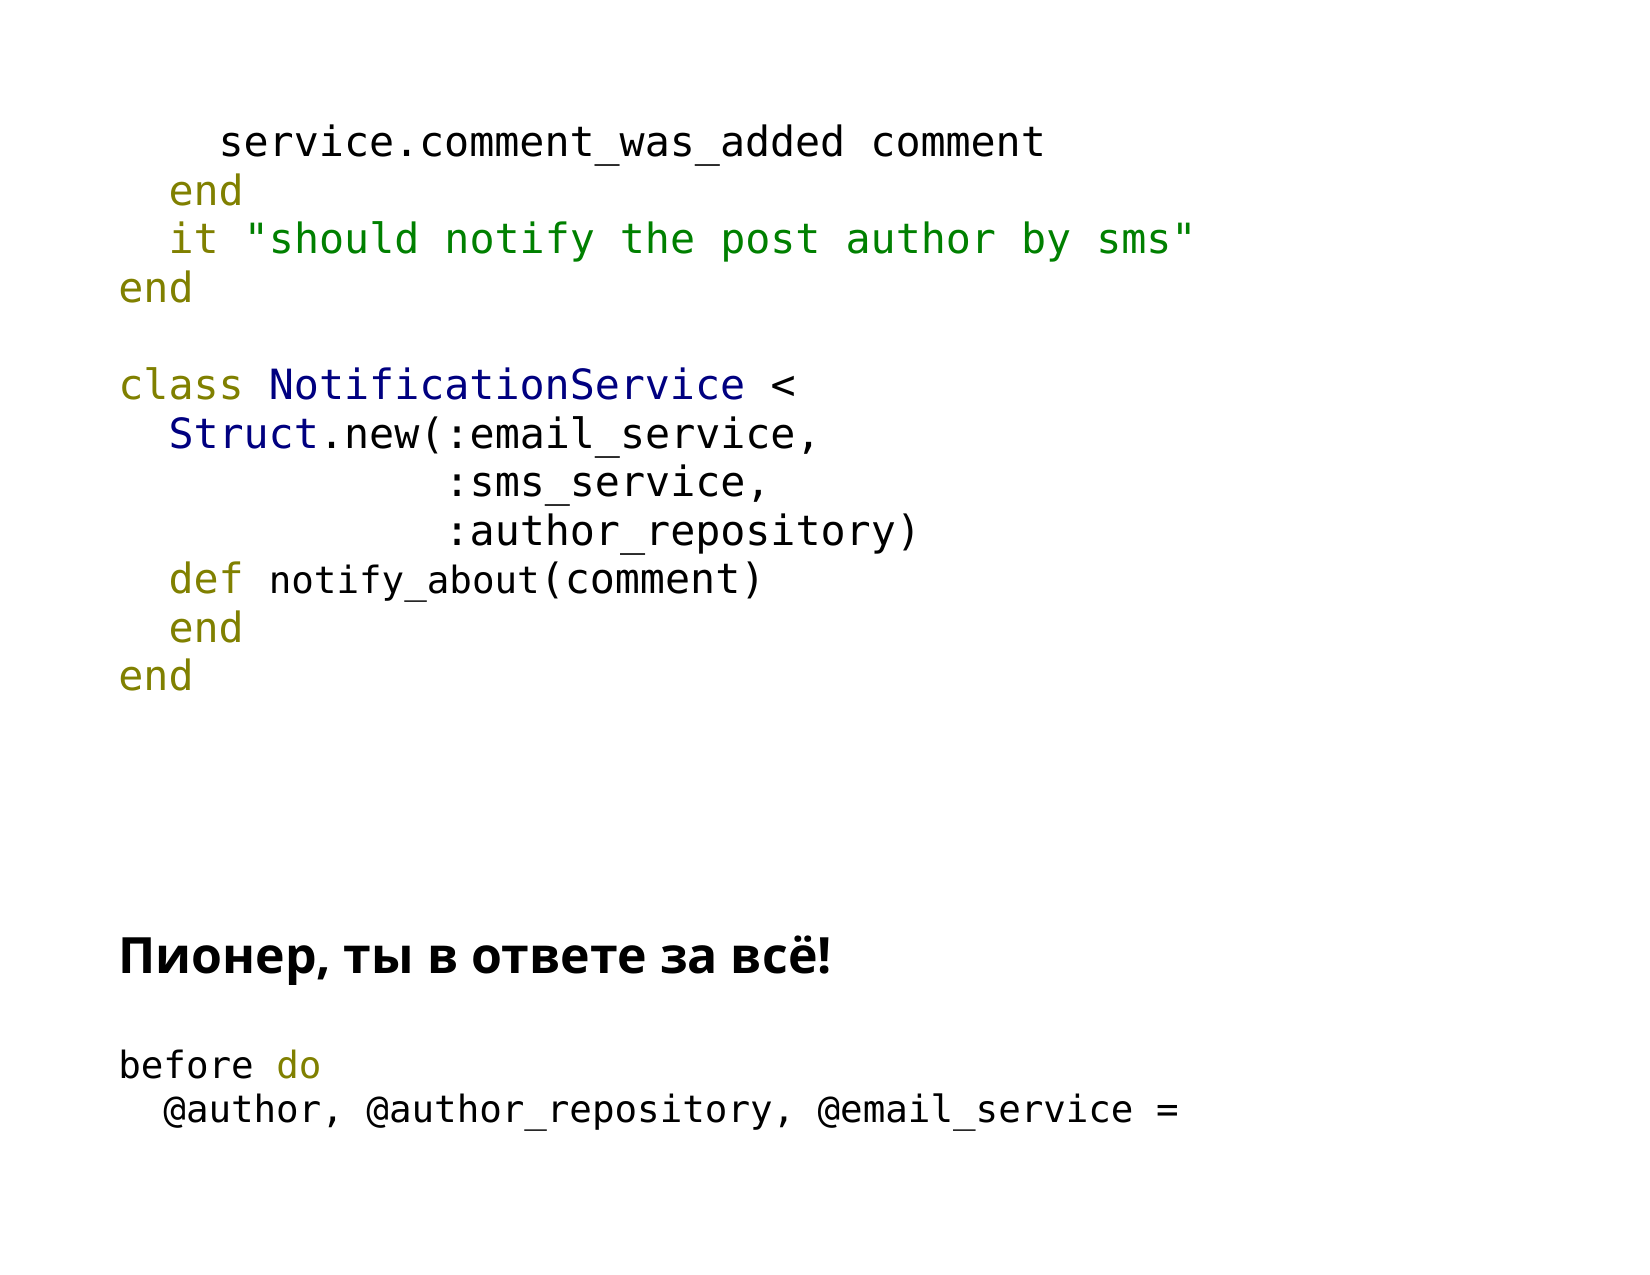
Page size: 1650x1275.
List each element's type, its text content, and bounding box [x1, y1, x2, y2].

text end [118, 264, 1532, 312]
text :author_repository) [118, 506, 1532, 555]
text @author, @author_repository, @email_service = [118, 1088, 1532, 1131]
text Struct.new(:email_service, [118, 409, 1532, 458]
text :sms_service, [118, 458, 1532, 506]
text end [118, 603, 1532, 652]
text end [118, 652, 1532, 701]
text end [118, 167, 1532, 215]
text before do [118, 1044, 1532, 1088]
text def notify_about(comment) [118, 555, 1532, 603]
text it "should notify the post author by sms" [118, 215, 1532, 264]
subtitle Пионер, ты в ответе за всё! [118, 920, 1532, 988]
text class NotificationService < [118, 361, 1532, 409]
text service.comment_was_added comment [118, 118, 1532, 167]
